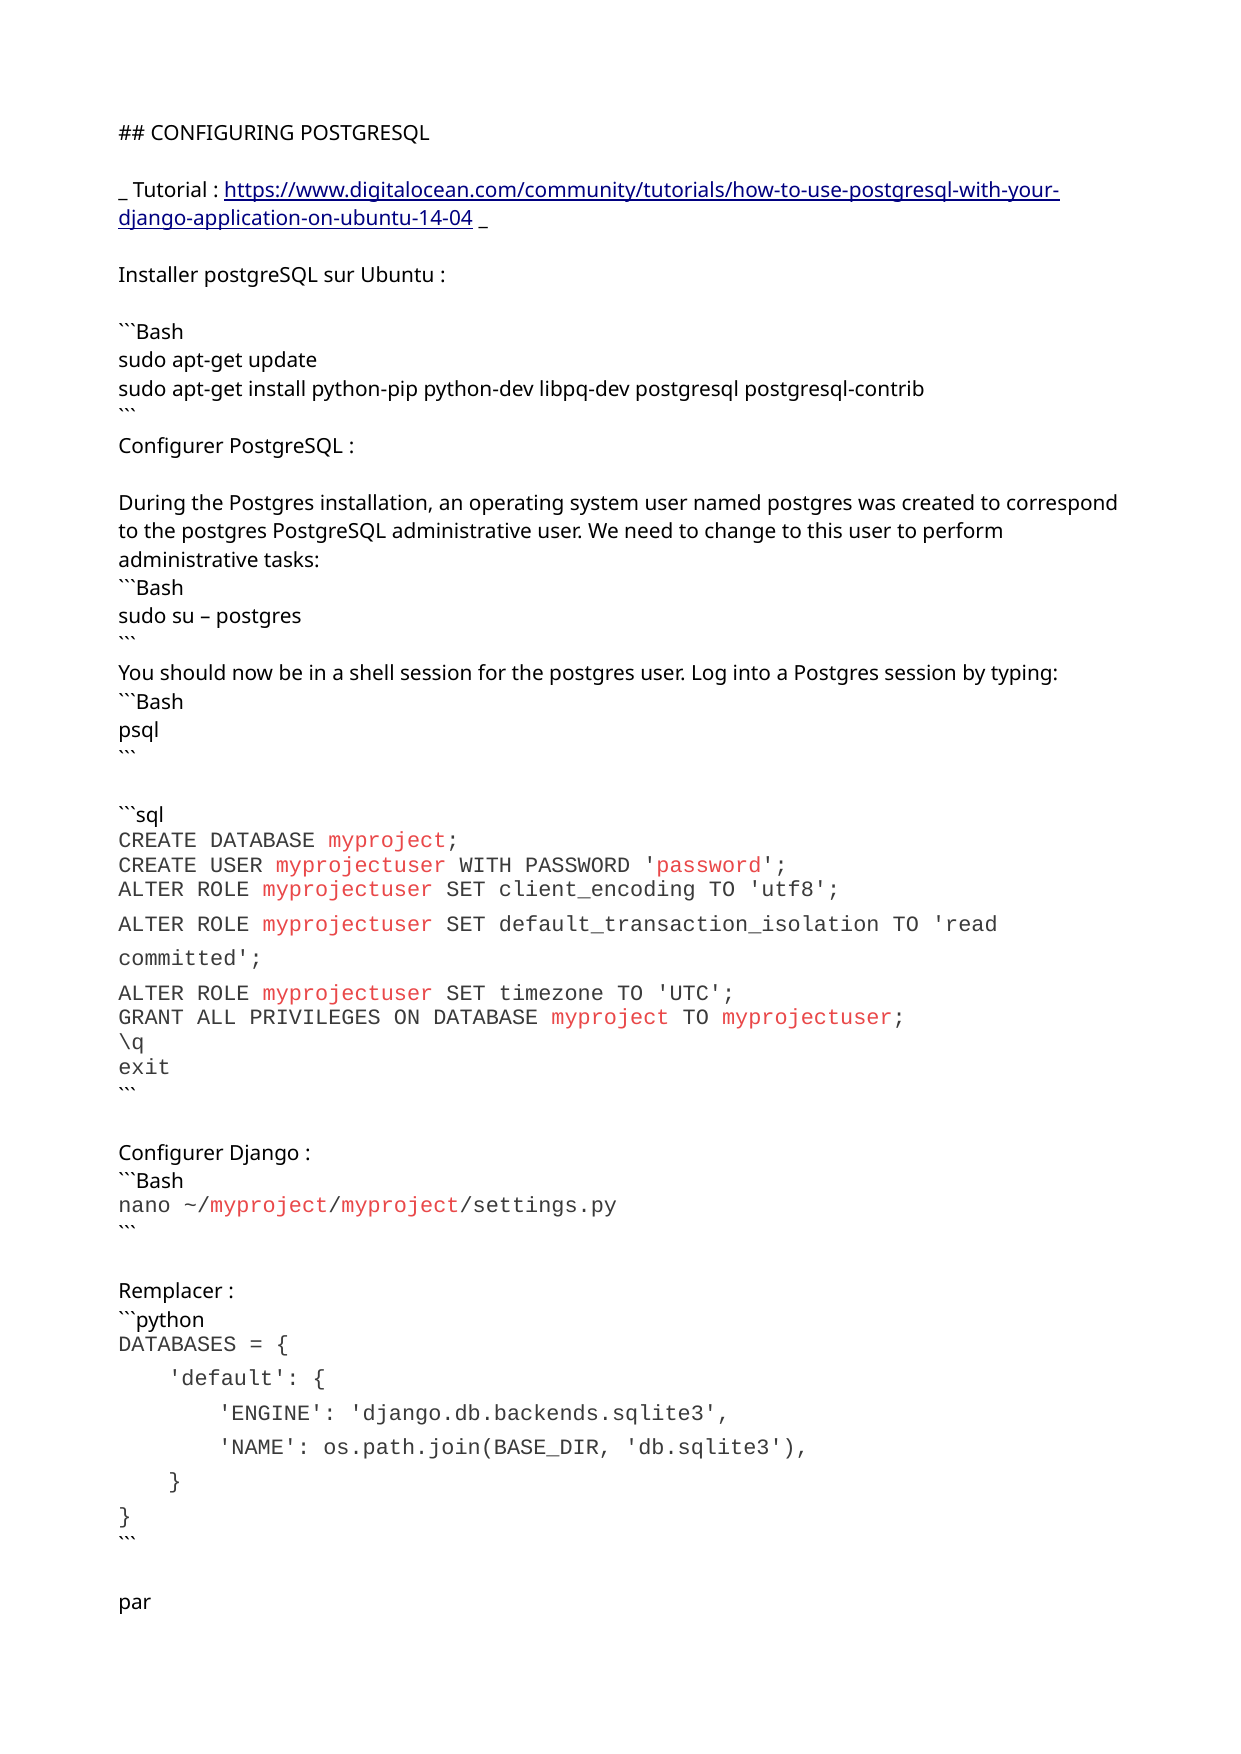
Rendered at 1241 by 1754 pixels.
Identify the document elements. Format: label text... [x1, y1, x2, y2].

text ```python [118, 1305, 1122, 1333]
text GRANT ALL PRIVILEGES ON DATABASE myproject TO myprojectuser; [118, 1007, 1122, 1031]
text } [118, 1496, 1122, 1530]
text CREATE USER myprojectuser WITH PASSWORD 'password'; [118, 854, 1122, 879]
text ```Bash [118, 317, 1122, 346]
text 'default': { [118, 1358, 1122, 1392]
text ``` [118, 1081, 1122, 1109]
text psql [118, 715, 1122, 744]
text nano ~/myproject/myproject/settings.py [118, 1195, 1122, 1219]
text Configurer Django : [118, 1138, 1122, 1166]
text _ Tutorial : https://www.digitalocean.com/community/tutorials/how-to-use-postgresql-with-your-django-application-on-ubuntu-14-04 _ [118, 175, 1122, 232]
text \q [118, 1031, 1122, 1056]
text ``` [118, 744, 1122, 772]
text CREATE DATABASE myproject; [118, 829, 1122, 854]
text DATABASES = { [118, 1333, 1122, 1358]
text ALTER ROLE myprojectuser SET default_transaction_isolation TO 'read committed'; [118, 903, 1122, 972]
text Installer postgreSQL sur Ubuntu : [118, 260, 1122, 289]
text You should now be in a shell session for the postgres user. Log into a Postgres session by typing: [118, 658, 1122, 687]
text ```Bash [118, 573, 1122, 602]
text exit [118, 1056, 1122, 1081]
text Configurer PostgreSQL : [118, 431, 1122, 459]
text ``` [118, 630, 1122, 658]
text sudo apt-get install python-pip python-dev libpq-dev postgresql postgresql-contrib [118, 374, 1122, 402]
text 'NAME': os.path.join(BASE_DIR, 'db.sqlite3'), [118, 1427, 1122, 1461]
text ```Bash [118, 687, 1122, 715]
text ``` [118, 1530, 1122, 1558]
text During the Postgres installation, an operating system user named postgres was created to correspond to the postgres PostgreSQL administrative user. We need to change to this user to perform administrative tasks: [118, 488, 1122, 573]
text ALTER ROLE myprojectuser SET client_encoding TO 'utf8'; [118, 879, 1122, 903]
text ## CONFIGURING POSTGRESQL [118, 118, 1122, 147]
text sudo apt-get update [118, 346, 1122, 374]
text ```sql [118, 801, 1122, 829]
text sudo su – postgres [118, 602, 1122, 630]
text ``` [118, 1219, 1122, 1248]
text ```Bash [118, 1166, 1122, 1195]
text par [118, 1587, 1122, 1615]
text } [118, 1461, 1122, 1496]
text Remplacer : [118, 1276, 1122, 1305]
text ALTER ROLE myprojectuser SET timezone TO 'UTC'; [118, 972, 1122, 1007]
text 'ENGINE': 'django.db.backends.sqlite3', [118, 1392, 1122, 1427]
text ``` [118, 402, 1122, 431]
